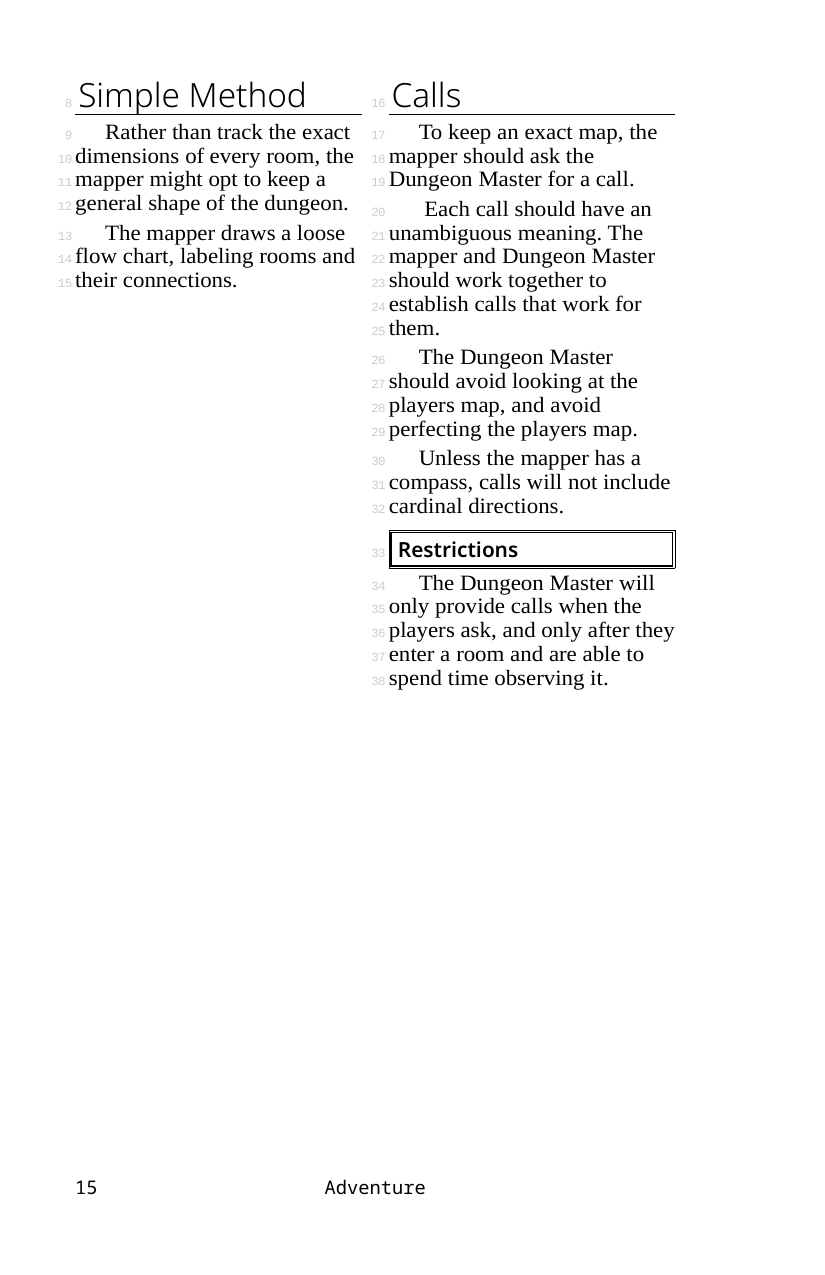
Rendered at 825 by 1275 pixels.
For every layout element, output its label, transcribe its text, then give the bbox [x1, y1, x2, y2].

text To keep an exact map, the mapper should ask the Dungeon Master for a call. [388, 120, 675, 192]
subtitle calls [388, 75, 675, 114]
text The mapper draws a loose flow chart, labeling rooms and their connections. [75, 221, 362, 292]
subtitle restrictions [392, 533, 672, 565]
text The Dungeon Master should avoid looking at the players map, and avoid perfecting the players map. [388, 346, 675, 441]
text Rather than track the exact dimensions of every room, the mapper might opt to keep a general shape of the dungeon. [75, 120, 362, 215]
text Each call should have an unambiguous meaning. The mapper and Dungeon Master should work together to establish calls that work for them. [388, 198, 675, 340]
text Unless the mapper has a compass, calls will not include cardinal directions. [388, 447, 675, 518]
text The Dungeon Master will only provide calls when the players ask, and only after they enter a room and are able to spend time observing it. [388, 571, 675, 690]
subtitle Simple Method [75, 75, 362, 114]
